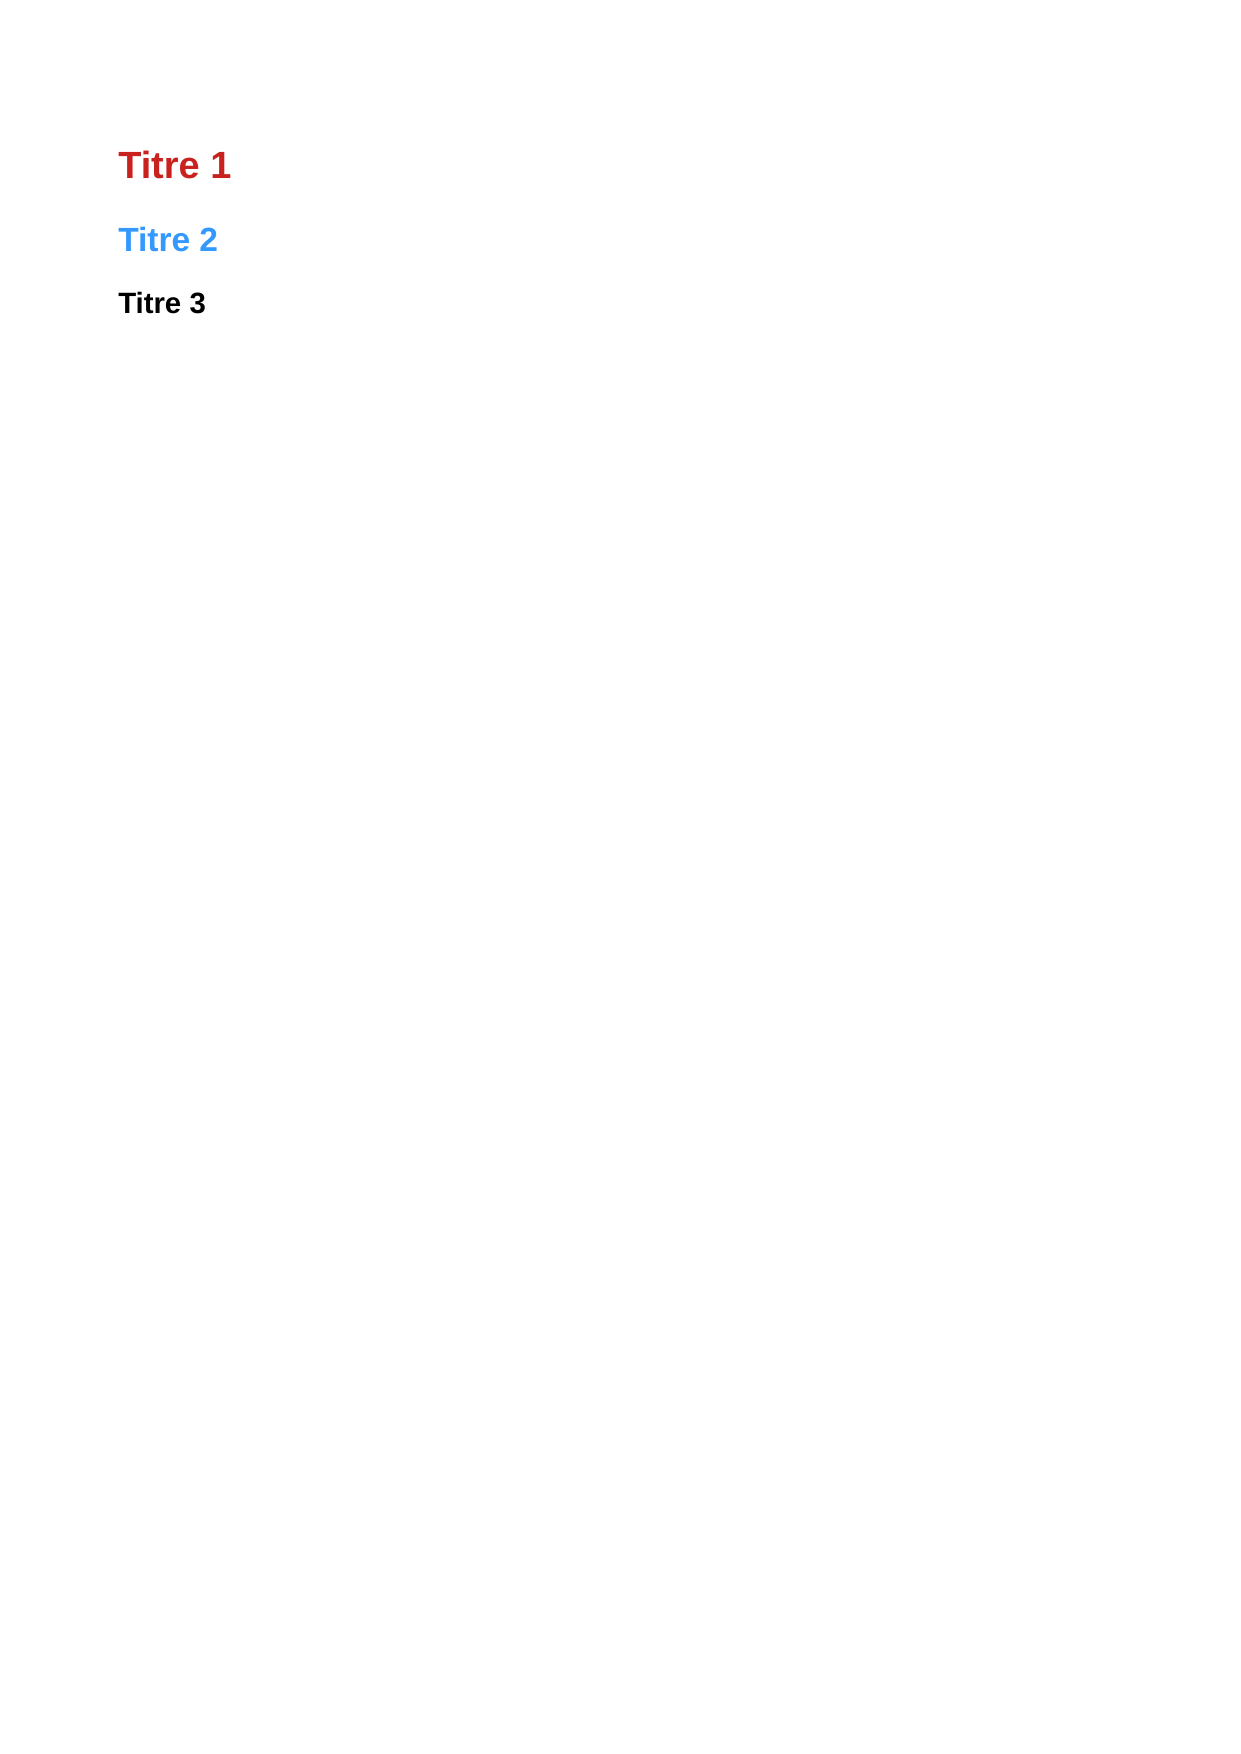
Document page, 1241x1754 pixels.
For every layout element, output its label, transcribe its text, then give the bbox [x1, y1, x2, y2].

subtitle Titre 3 [118, 286, 1122, 319]
subtitle Titre 1 [118, 143, 1122, 187]
subtitle Titre 2 [118, 220, 1122, 259]
